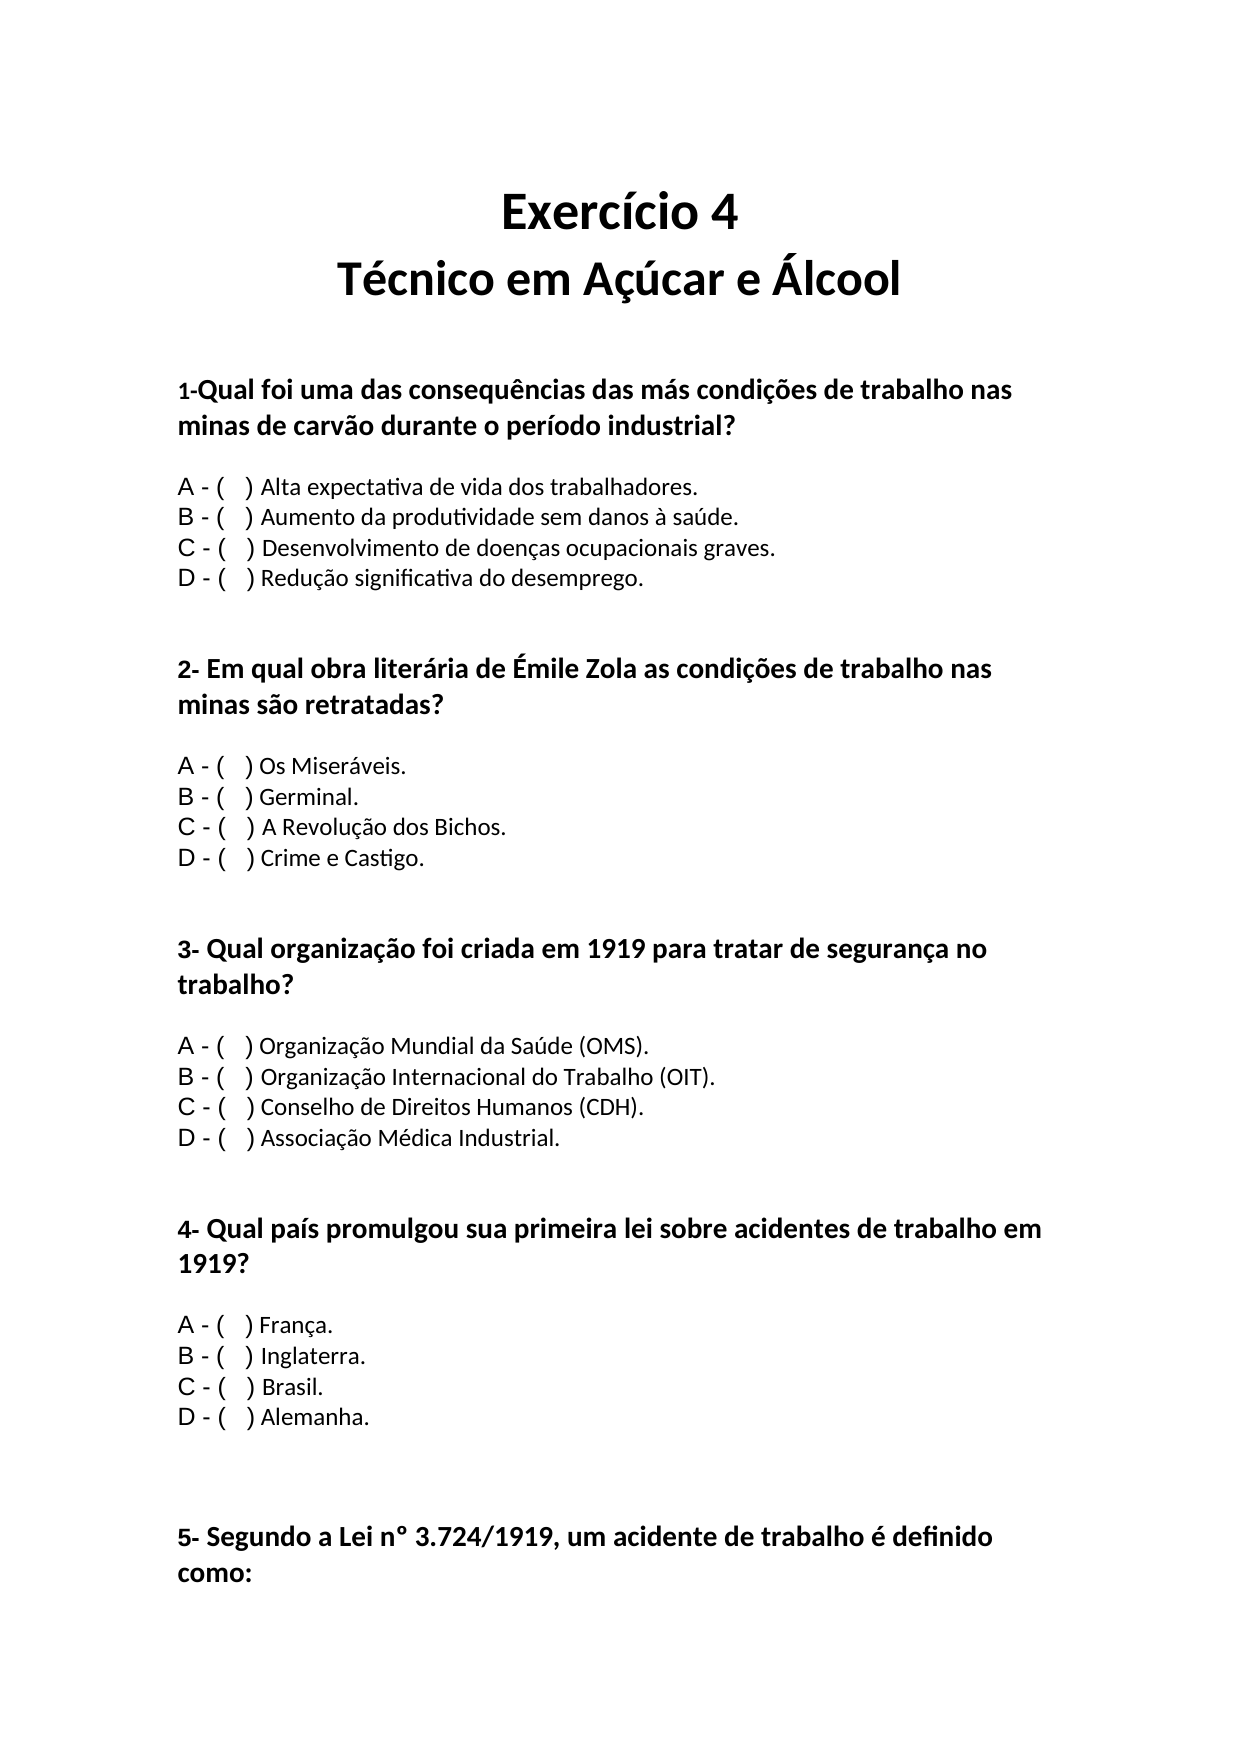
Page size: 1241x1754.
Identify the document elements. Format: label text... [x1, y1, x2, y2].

text C - ( ) Conselho de Direitos Humanos (CDH). [177, 1091, 1063, 1122]
text 2- Em qual obra literária de Émile Zola as condições de trabalho nas minas são retratadas? [177, 651, 1063, 722]
text B - ( ) Organização Internacional do Trabalho (OIT). [177, 1061, 1063, 1091]
text A - ( ) França. [177, 1310, 1063, 1340]
text B - ( ) Inglaterra. [177, 1340, 1063, 1371]
text 5- Segundo a Lei nº 3.724/1919, um acidente de trabalho é definido como: [177, 1518, 1063, 1589]
text Exercício 4 Técnico em Açúcar e Álcool [177, 177, 1063, 308]
text D - ( ) Redução significativa do desemprego. [177, 562, 1063, 593]
text B - ( ) Germinal. [177, 781, 1063, 812]
text 1-Qual foi uma das consequências das más condições de trabalho nas minas de carvão durante o período industrial? [177, 371, 1063, 442]
text B - ( ) Aumento da produtividade sem danos à saúde. [177, 501, 1063, 532]
text 4- Qual país promulgou sua primeira lei sobre acidentes de trabalho em 1919? [177, 1210, 1063, 1281]
text C - ( ) Desenvolvimento de doenças ocupacionais graves. [177, 532, 1063, 562]
text A - ( ) Organização Mundial da Saúde (OMS). [177, 1030, 1063, 1061]
text D - ( ) Alemanha. [177, 1401, 1063, 1432]
text D - ( ) Associação Médica Industrial. [177, 1122, 1063, 1152]
text A - ( ) Os Miseráveis. [177, 751, 1063, 781]
text C - ( ) A Revolução dos Bichos. D - ( ) Crime e Castigo. [177, 812, 1063, 873]
text A - ( ) Alta expectativa de vida dos trabalhadores. [177, 471, 1063, 501]
text C - ( ) Brasil. [177, 1371, 1063, 1401]
text 3- Qual organização foi criada em 1919 para tratar de segurança no trabalho? [177, 930, 1063, 1001]
